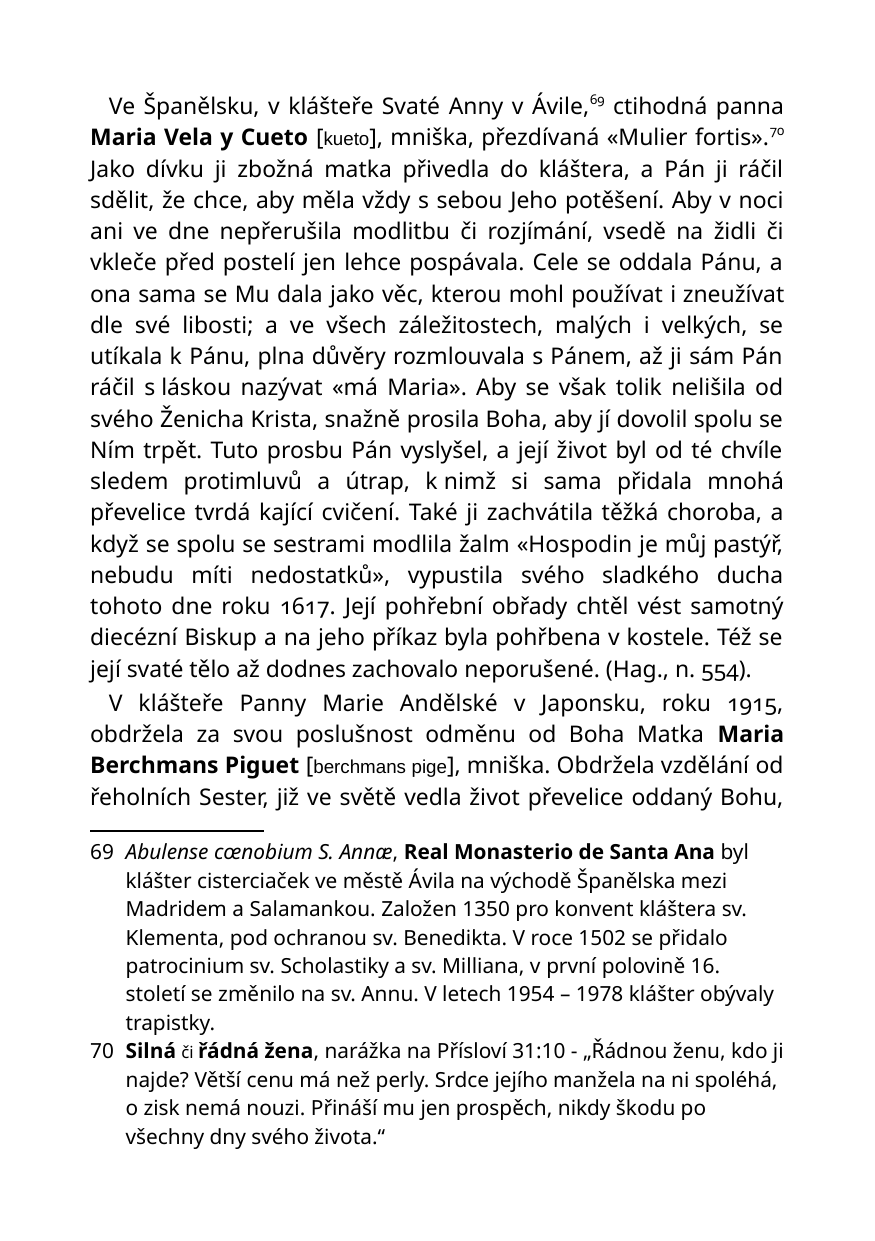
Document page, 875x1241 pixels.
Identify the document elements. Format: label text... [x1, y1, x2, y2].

text Silná či řádná žena, narážka na Přísloví 31:10 - „Řádnou ženu, kdo ji najde? Větší cenu má než perly. Srdce jejího manžela na ni spoléhá, o zisk nemá nouzi. Přináší mu jen prospěch, nikdy škodu po všechny dny svého života.“ [90, 1036, 784, 1150]
text Ve Španělsku, v klášteře Svaté Anny v Ávile, ctihodná panna Maria Vela y Cueto [kueto], mniška, přezdívaná «Mulier fortis». Jako dívku ji zbožná matka přivedla do kláštera, a Pán ji ráčil sdělit, že chce, aby měla vždy s sebou Jeho potěšení. Aby v noci ani ve dne nepřerušila modlitbu či rozjímání, vsedě na židli či vkleče před postelí jen lehce pospávala. Cele se oddala Pánu, a ona sama se Mu dala jako věc, kterou mohl používat i zneužívat dle své libosti; a ve všech záležitostech, malých i velkých, se utíkala k Pánu, plna důvěry rozmlouvala s Pánem, až ji sám Pán ráčil s láskou nazývat «má Maria». Aby se však tolik nelišila od svého Ženicha Krista, snažně prosila Boha, aby jí dovolil spolu se Ním trpět. Tuto prosbu Pán vyslyšel, a její život byl od té chvíle sledem protimluvů a útrap, k nimž si sama přidala mnohá převelice tvrdá kající cvičení. Také ji zachvátila těžká choroba, a když se spolu se sestrami modlila žalm «Hospodin je můj pastýř, nebudu míti nedostatků», vypustila svého sladkého ducha tohoto dne roku 1617. Její pohřební obřady chtěl vést samotný diecézní Biskup a na jeho příkaz byla pohřbena v kostele. Též se její svaté tělo až dodnes zachovalo neporušené. (Hag., n. 554). [90, 90, 784, 684]
text Abulense cœnobium S. Annæ, Real Monasterio de Santa Ana byl klášter cisterciaček ve městě Ávila na východě Španělska mezi Madridem a Salamankou. Založen 1350 pro konvent kláštera sv. Klementa, pod ochranou sv. Benedikta. V roce 1502 se přidalo patrocinium sv. Scholastiky a sv. Milliana, v první polovině 16. století se změnilo na sv. Annu. V letech 1954 – 1978 klášter obývaly trapistky. [90, 837, 784, 1036]
text V klášteře Panny Marie Andělské v Japonsku, roku 1915, obdržela za svou poslušnost odměnu od Boha Matka Maria Berchmans Piguet [berchmans pige], mniška. Obdržela vzdělání od řeholních Sester, již ve světě vedla život převelice oddaný Bohu, [90, 687, 784, 812]
